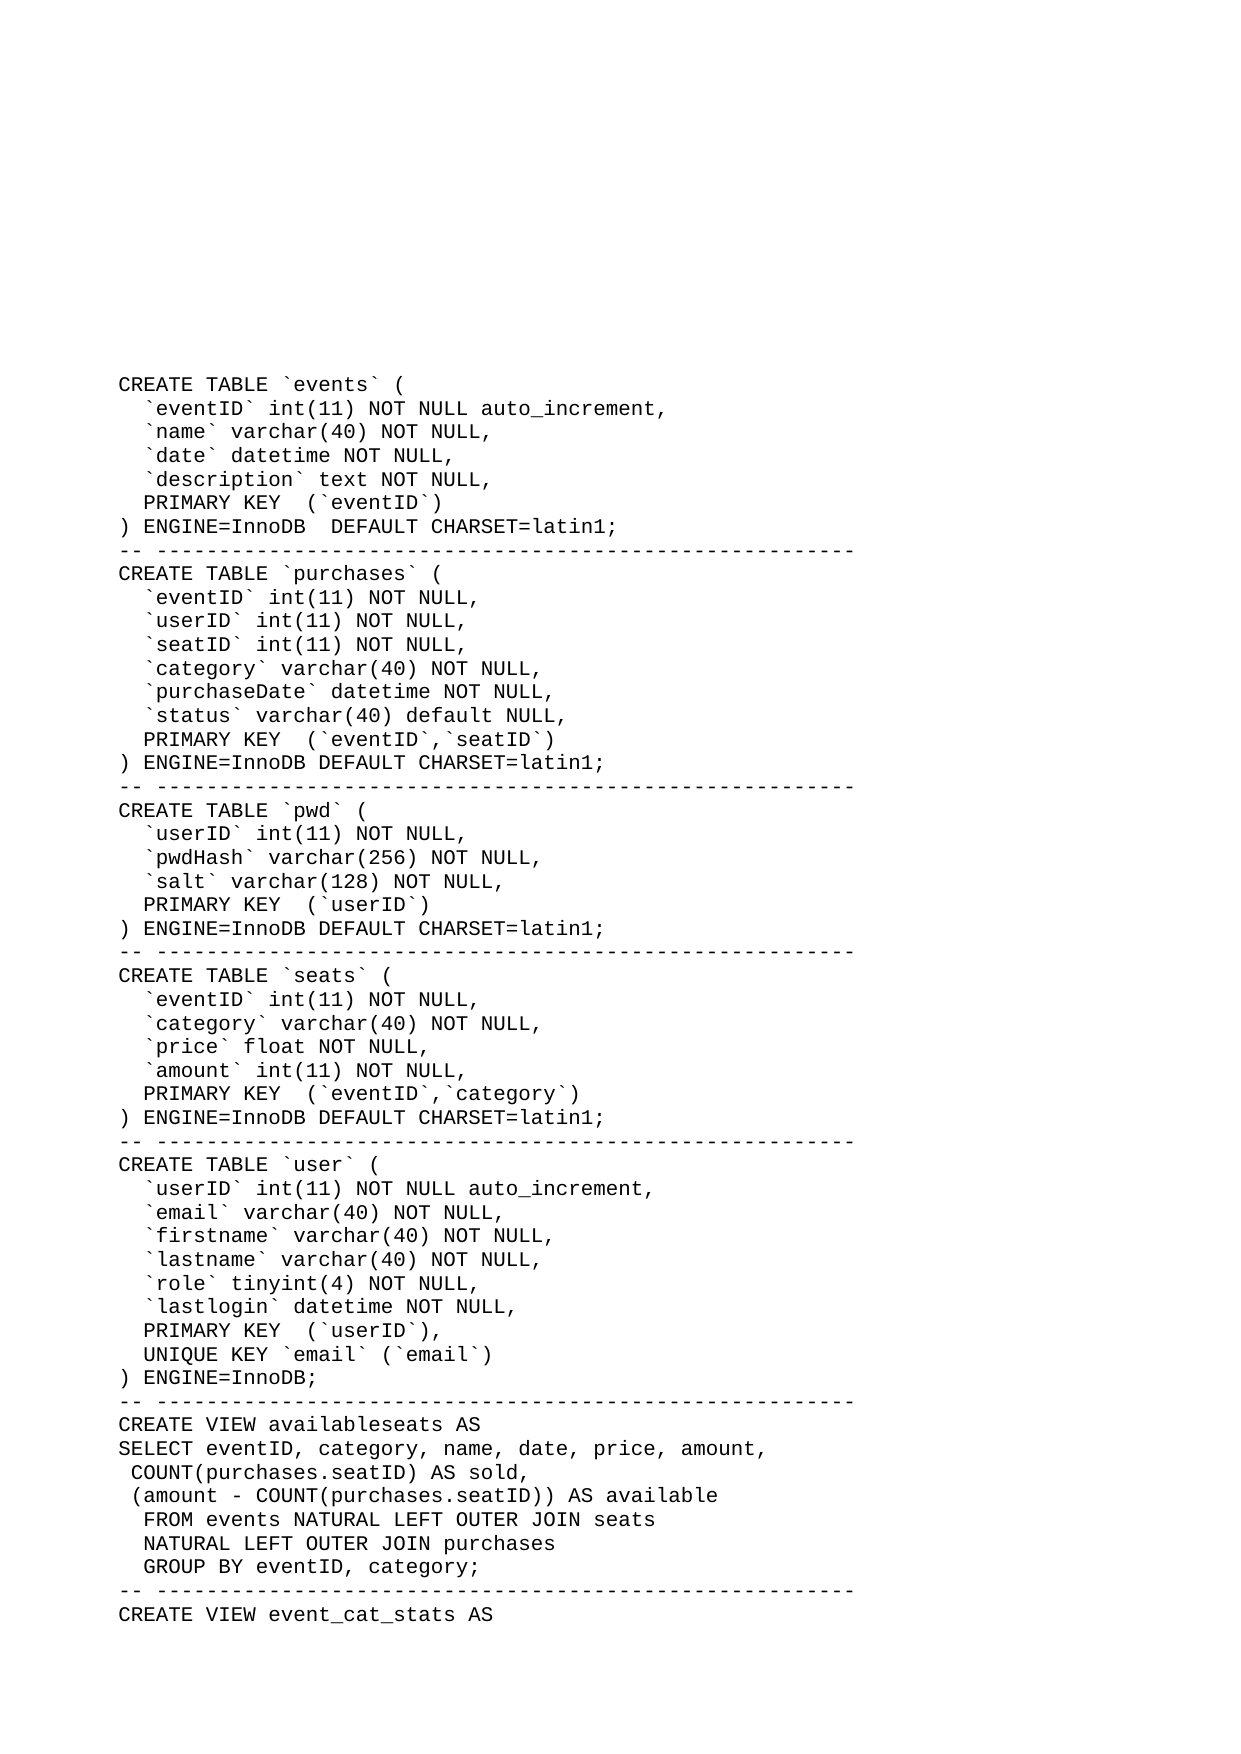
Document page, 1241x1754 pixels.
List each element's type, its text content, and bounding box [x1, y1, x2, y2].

text `name` varchar(40) NOT NULL, [118, 421, 1122, 445]
text CREATE TABLE `user` ( [118, 1154, 1122, 1178]
text NATURAL LEFT OUTER JOIN purchases [118, 1533, 1122, 1556]
text `userID` int(11) NOT NULL, [118, 611, 1122, 634]
text `eventID` int(11) NOT NULL auto_increment, [118, 398, 1122, 421]
text -- -------------------------------------------------------- [118, 942, 1122, 965]
text -- -------------------------------------------------------- [118, 1580, 1122, 1604]
text CREATE TABLE `seats` ( [118, 965, 1122, 989]
text ) ENGINE=InnoDB DEFAULT CHARSET=latin1; [118, 752, 1122, 776]
text `userID` int(11) NOT NULL, [118, 823, 1122, 847]
text `category` varchar(40) NOT NULL, [118, 1012, 1122, 1036]
text `lastname` varchar(40) NOT NULL, [118, 1249, 1122, 1273]
text PRIMARY KEY (`eventID`,`seatID`) [118, 729, 1122, 752]
text `amount` int(11) NOT NULL, [118, 1060, 1122, 1083]
text `date` datetime NOT NULL, [118, 445, 1122, 469]
text `seatID` int(11) NOT NULL, [118, 634, 1122, 658]
text -- -------------------------------------------------------- [118, 1131, 1122, 1154]
text `email` varchar(40) NOT NULL, [118, 1202, 1122, 1225]
text `purchaseDate` datetime NOT NULL, [118, 681, 1122, 705]
text ) ENGINE=InnoDB DEFAULT CHARSET=latin1; [118, 516, 1122, 539]
text CREATE TABLE `events` ( [118, 374, 1122, 398]
text ) ENGINE=InnoDB DEFAULT CHARSET=latin1; [118, 1107, 1122, 1131]
text UNIQUE KEY `email` (`email`) [118, 1343, 1122, 1367]
text `eventID` int(11) NOT NULL, [118, 989, 1122, 1012]
text `userID` int(11) NOT NULL auto_increment, [118, 1178, 1122, 1202]
text `salt` varchar(128) NOT NULL, [118, 871, 1122, 894]
text PRIMARY KEY (`userID`), [118, 1320, 1122, 1343]
text PRIMARY KEY (`eventID`) [118, 492, 1122, 516]
text `firstname` varchar(40) NOT NULL, [118, 1225, 1122, 1249]
text `pwdHash` varchar(256) NOT NULL, [118, 847, 1122, 871]
text ) ENGINE=InnoDB DEFAULT CHARSET=latin1; [118, 918, 1122, 942]
text `lastlogin` datetime NOT NULL, [118, 1296, 1122, 1320]
text ) ENGINE=InnoDB; [118, 1367, 1122, 1391]
text COUNT(purchases.seatID) AS sold, [118, 1462, 1122, 1485]
text PRIMARY KEY (`userID`) [118, 894, 1122, 918]
text CREATE VIEW event_cat_stats AS [118, 1604, 1122, 1627]
text CREATE TABLE `pwd` ( [118, 800, 1122, 823]
text `price` float NOT NULL, [118, 1036, 1122, 1060]
text (amount - COUNT(purchases.seatID)) AS available [118, 1485, 1122, 1509]
text SELECT eventID, category, name, date, price, amount, [118, 1438, 1122, 1462]
text `description` text NOT NULL, [118, 469, 1122, 492]
text CREATE TABLE `purchases` ( [118, 563, 1122, 587]
text CREATE VIEW availableseats AS [118, 1414, 1122, 1438]
text `eventID` int(11) NOT NULL, [118, 587, 1122, 611]
text -- -------------------------------------------------------- [118, 539, 1122, 563]
text `category` varchar(40) NOT NULL, [118, 658, 1122, 681]
text PRIMARY KEY (`eventID`,`category`) [118, 1083, 1122, 1107]
text -- -------------------------------------------------------- [118, 776, 1122, 800]
text `status` varchar(40) default NULL, [118, 705, 1122, 729]
text GROUP BY eventID, category; [118, 1556, 1122, 1580]
text -- -------------------------------------------------------- [118, 1391, 1122, 1414]
text FROM events NATURAL LEFT OUTER JOIN seats [118, 1509, 1122, 1533]
text `role` tinyint(4) NOT NULL, [118, 1273, 1122, 1296]
